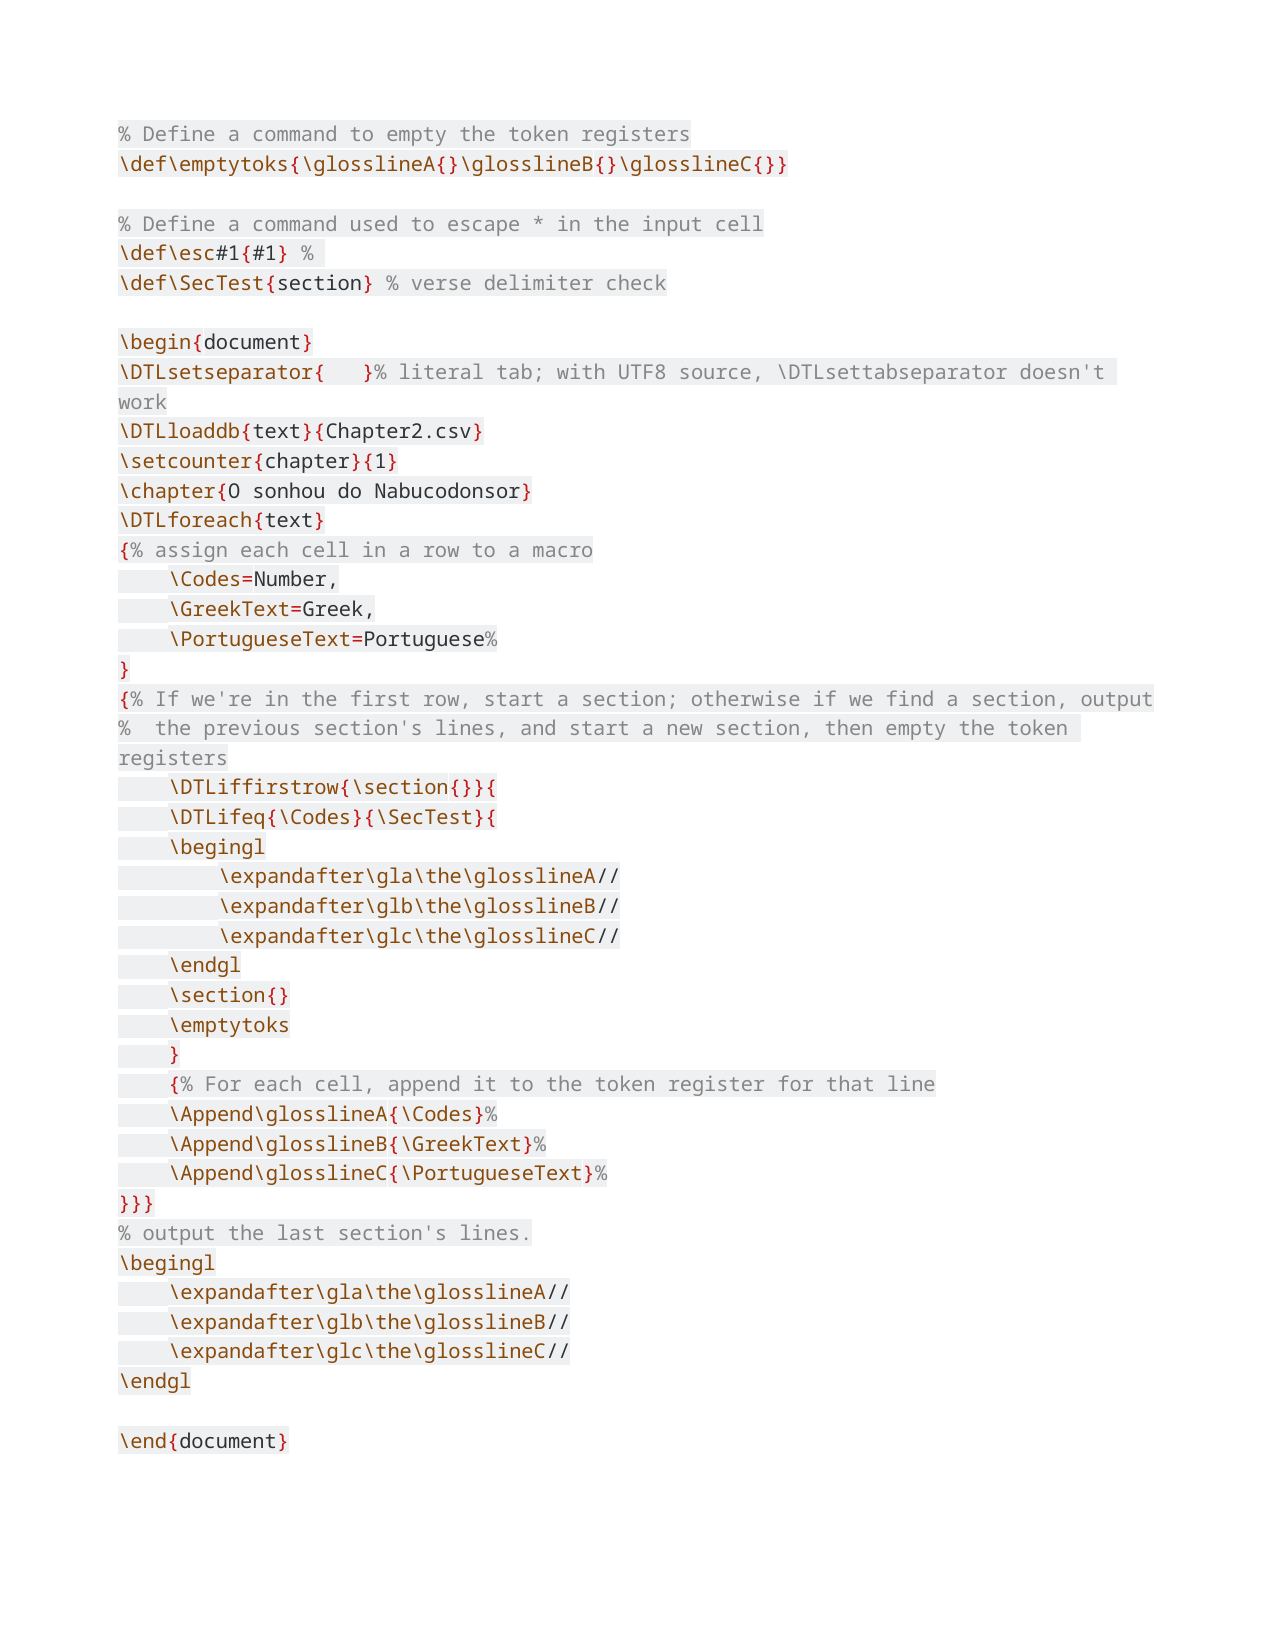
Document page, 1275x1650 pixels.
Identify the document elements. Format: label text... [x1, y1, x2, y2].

text \begin{document} [118, 326, 1157, 356]
text \Codes=Number, [118, 563, 1157, 593]
text \PortugueseText=Portuguese% [118, 623, 1157, 652]
text \expandafter\gla\the\glosslineA// [118, 1276, 1157, 1306]
text \expandafter\glc\the\glosslineC// [118, 920, 1157, 949]
text \chapter{O sonhou do Nabucodonsor} [118, 474, 1157, 504]
text \endgl [118, 1365, 1157, 1395]
text \begingl [118, 1246, 1157, 1276]
text \GreekText=Greek, [118, 593, 1157, 623]
text % the previous section's lines, and start a new section, then empty the token registers [118, 712, 1157, 771]
text \Append\glosslineA{\Codes}% [118, 1098, 1157, 1127]
text \Append\glosslineC{\PortugueseText}% [118, 1157, 1157, 1187]
text \def\esc#1{#1} % [118, 237, 1157, 267]
text \emptytoks [118, 1009, 1157, 1038]
text \DTLifeq{\Codes}{\SecTest}{ [118, 801, 1157, 831]
text \def\emptytoks{\glosslineA{}\glosslineB{}\glosslineC{}} [118, 148, 1157, 177]
text } [118, 1038, 1157, 1068]
text }}} [118, 1187, 1157, 1217]
text \expandafter\glb\the\glosslineB// [118, 890, 1157, 920]
text \end{document} [118, 1424, 1157, 1454]
text \setcounter{chapter}{1} [118, 445, 1157, 474]
text % Define a command to empty the token registers [118, 118, 1157, 148]
text \expandafter\glc\the\glosslineC// [118, 1335, 1157, 1365]
text \begingl [118, 831, 1157, 860]
text \expandafter\gla\the\glosslineA// [118, 860, 1157, 890]
text \expandafter\glb\the\glosslineB// [118, 1306, 1157, 1335]
text \endgl [118, 949, 1157, 979]
text % output the last section's lines. [118, 1217, 1157, 1246]
text \Append\glosslineB{\GreekText}% [118, 1127, 1157, 1157]
text \DTLiffirstrow{\section{}}{ [118, 771, 1157, 801]
text \section{} [118, 979, 1157, 1009]
text \def\SecTest{section} % verse delimiter check [118, 267, 1157, 296]
text {% If we're in the first row, start a section; otherwise if we find a section, output [118, 682, 1157, 712]
text } [118, 652, 1157, 682]
text {% For each cell, append it to the token register for that line [118, 1068, 1157, 1098]
text \DTLsetseparator{ }% literal tab; with UTF8 source, \DTLsettabseparator doesn't work [118, 356, 1157, 415]
text \DTLloaddb{text}{Chapter2.csv} [118, 415, 1157, 445]
text \DTLforeach{text} [118, 504, 1157, 534]
text % Define a command used to escape * in the input cell [118, 207, 1157, 237]
text {% assign each cell in a row to a macro [118, 534, 1157, 563]
